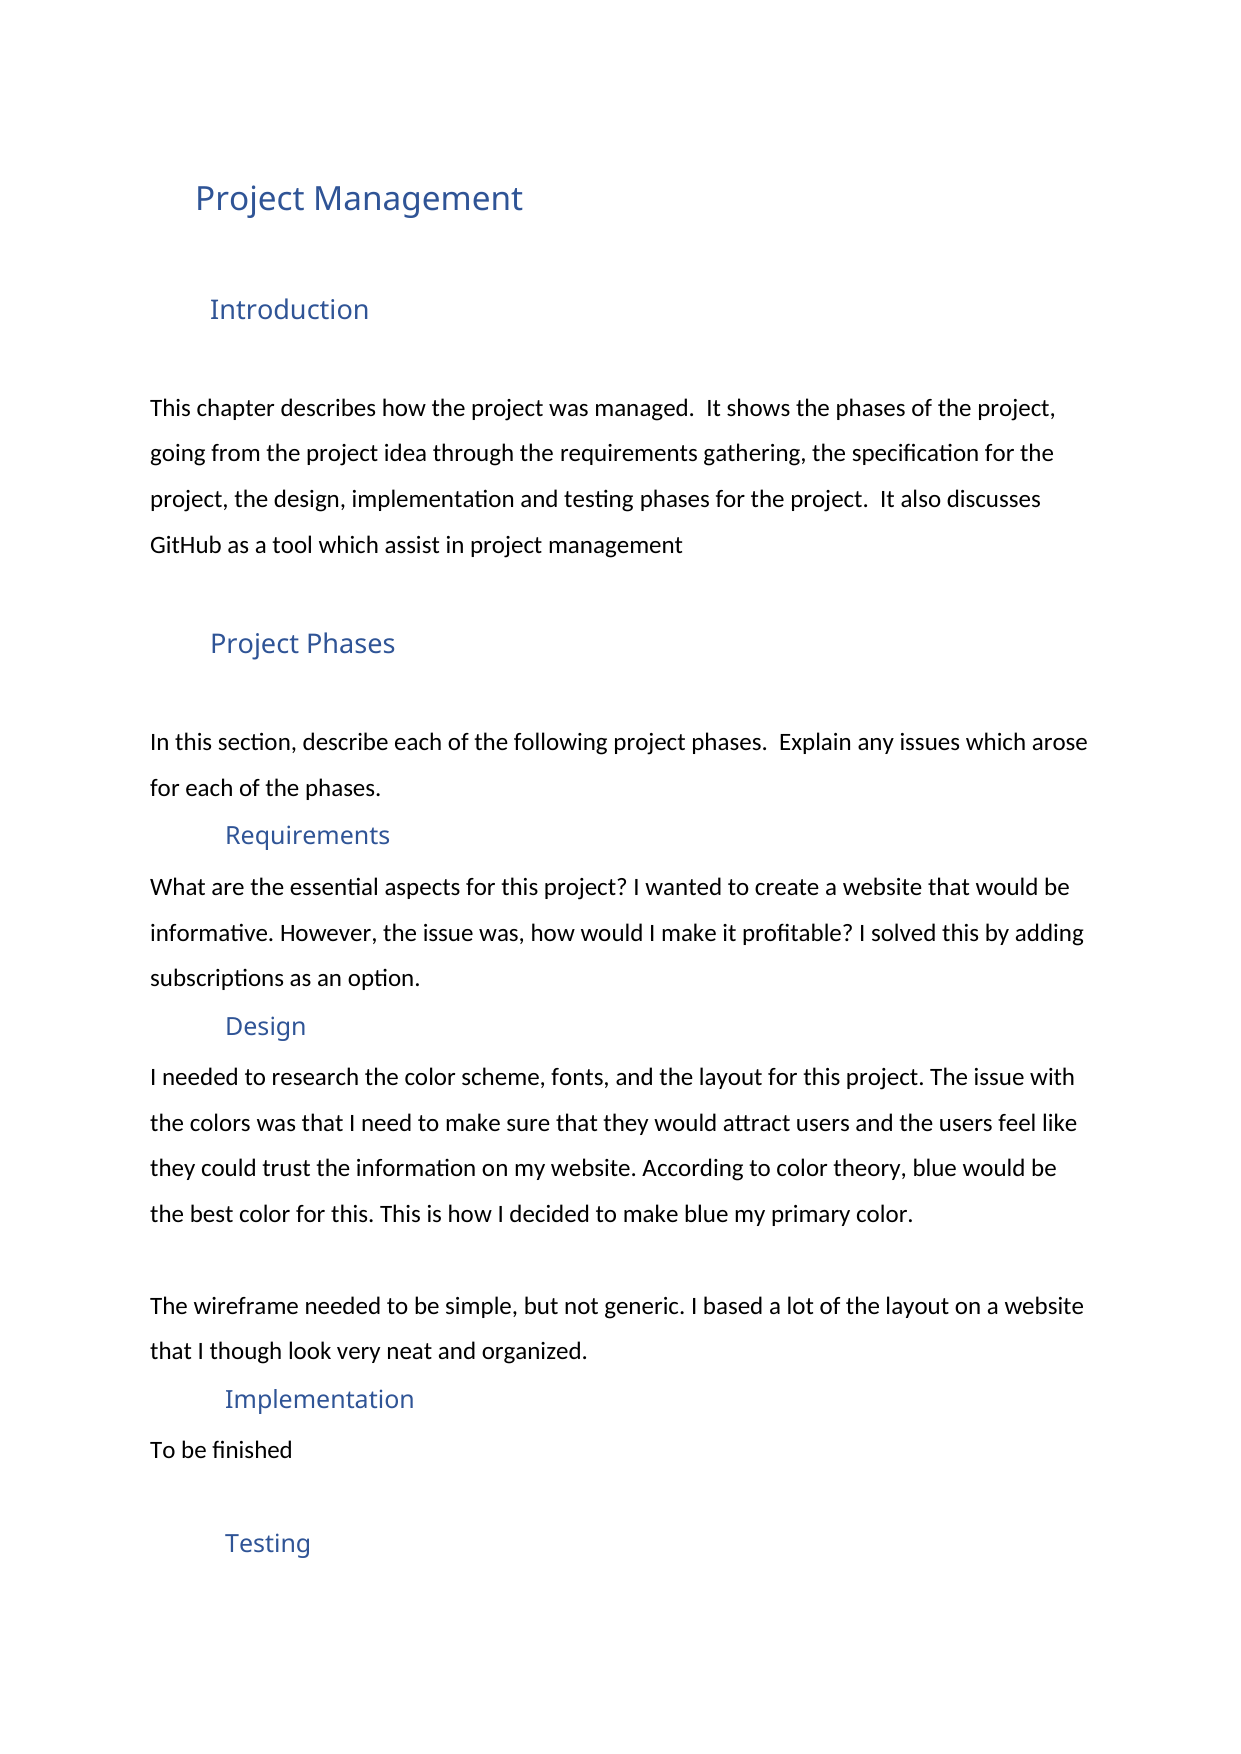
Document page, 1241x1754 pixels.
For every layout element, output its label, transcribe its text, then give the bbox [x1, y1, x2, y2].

text In this section, describe each of the following project phases. Explain any issues which arose for each of the phases. [150, 726, 1090, 803]
subtitle Requirements [225, 818, 1090, 852]
subtitle Project Management [195, 175, 1090, 220]
subtitle Project Phases [210, 625, 1090, 662]
subtitle Implementation [225, 1381, 1090, 1415]
text What are the essential aspects for this project? I wanted to create a website that would be informative. However, the issue was, how would I make it profitable? I solved this by adding subscriptions as an option. [150, 871, 1090, 993]
subtitle Design [225, 1008, 1090, 1042]
text I needed to research the color scheme, fonts, and the layout for this project. The issue with the colors was that I need to make sure that they would attract users and the users feel like they could trust the information on my website. According to color theory, blue would be the best color for this. This is how I decided to make blue my primary color. [150, 1061, 1090, 1229]
text To be finished [150, 1434, 1090, 1465]
text The wireframe needed to be simple, but not generic. I based a lot of the layout on a website that I though look very neat and organized. [150, 1290, 1090, 1366]
subtitle Testing [225, 1526, 1090, 1560]
subtitle Introduction [210, 290, 1090, 327]
text This chapter describes how the project was managed. It shows the phases of the project, going from the project idea through the requirements gathering, the specification for the project, the design, implementation and testing phases for the project. It also discusses GitHub as a tool which assist in project management [150, 392, 1090, 559]
